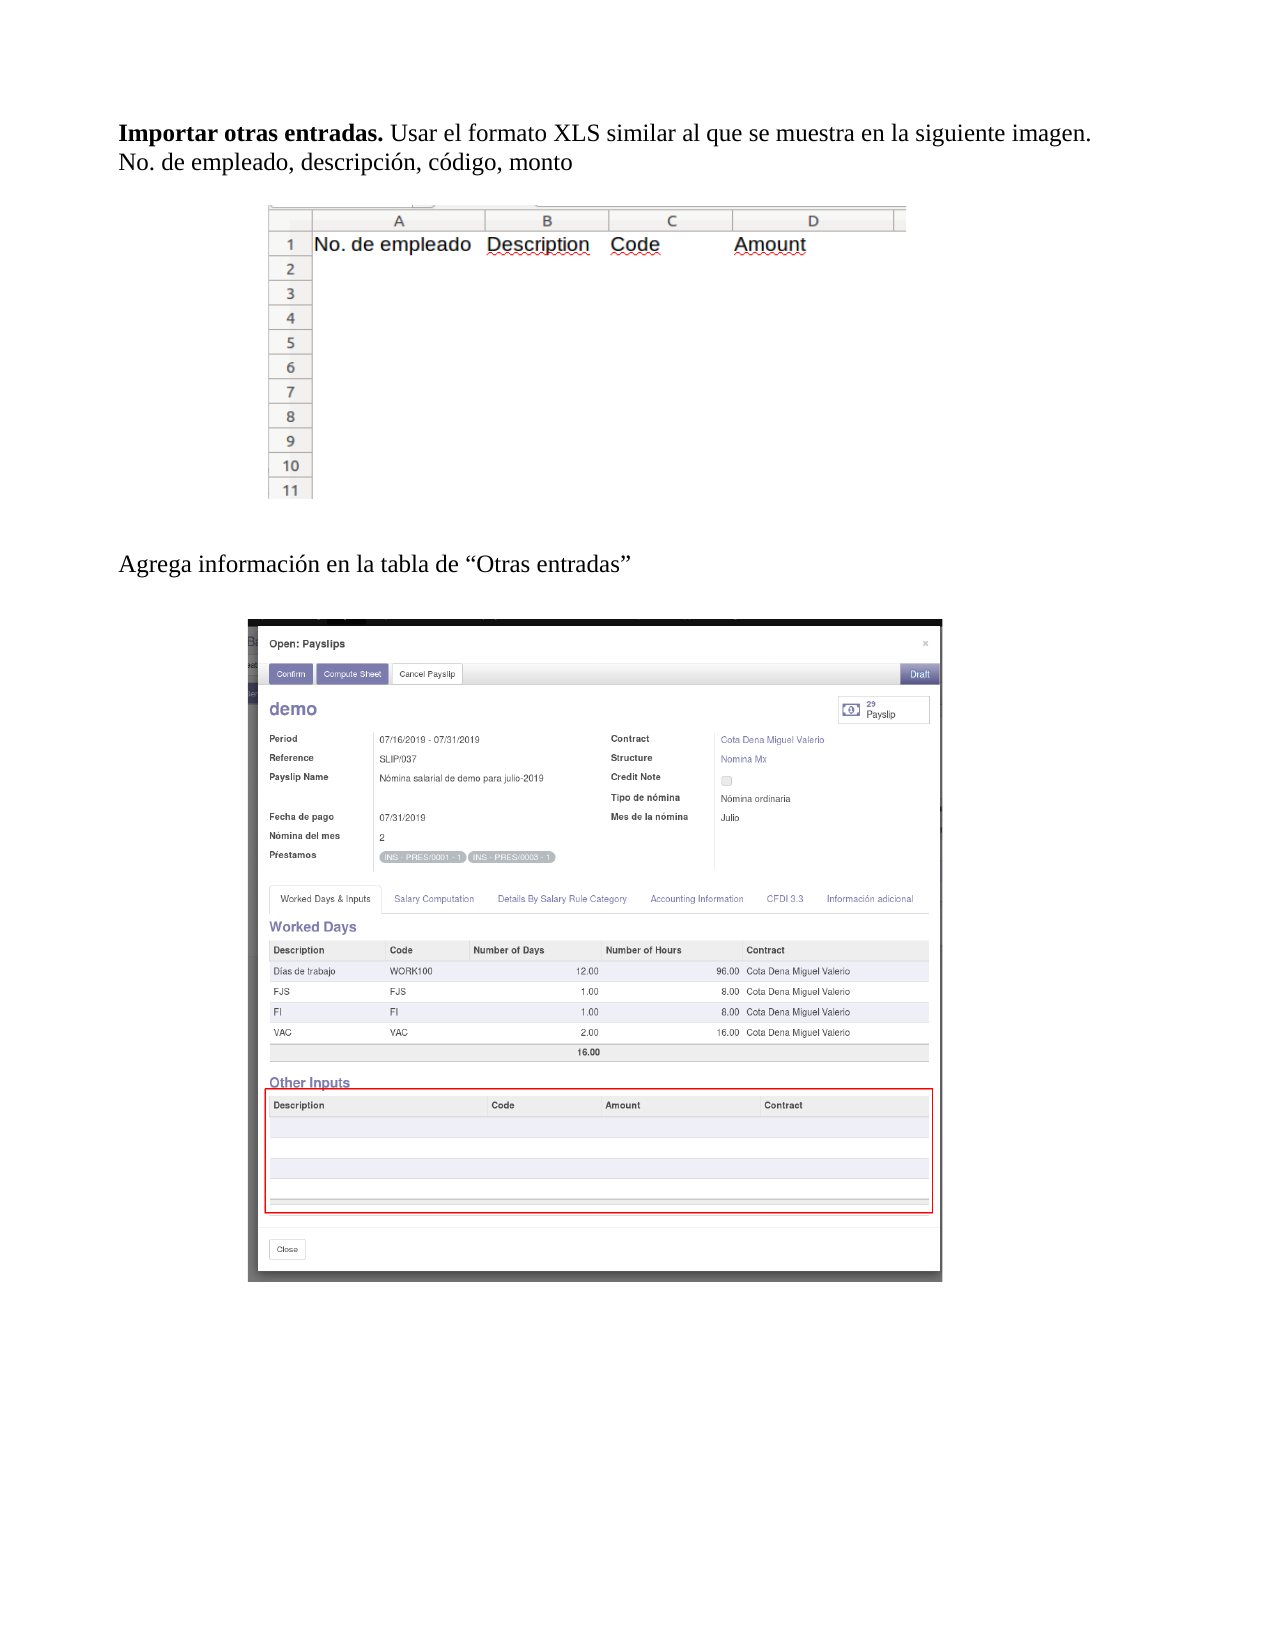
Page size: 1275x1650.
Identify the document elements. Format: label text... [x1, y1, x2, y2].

text No. de empleado, descripción, código, monto [118, 147, 1157, 176]
text Agrega información en la tabla de “Otras entradas” [118, 549, 1157, 578]
picture [247, 619, 943, 1282]
text Importar otras entradas. Usar el formato XLS similar al que se muestra en la siguiente imagen. [118, 118, 1157, 147]
picture [268, 205, 907, 499]
